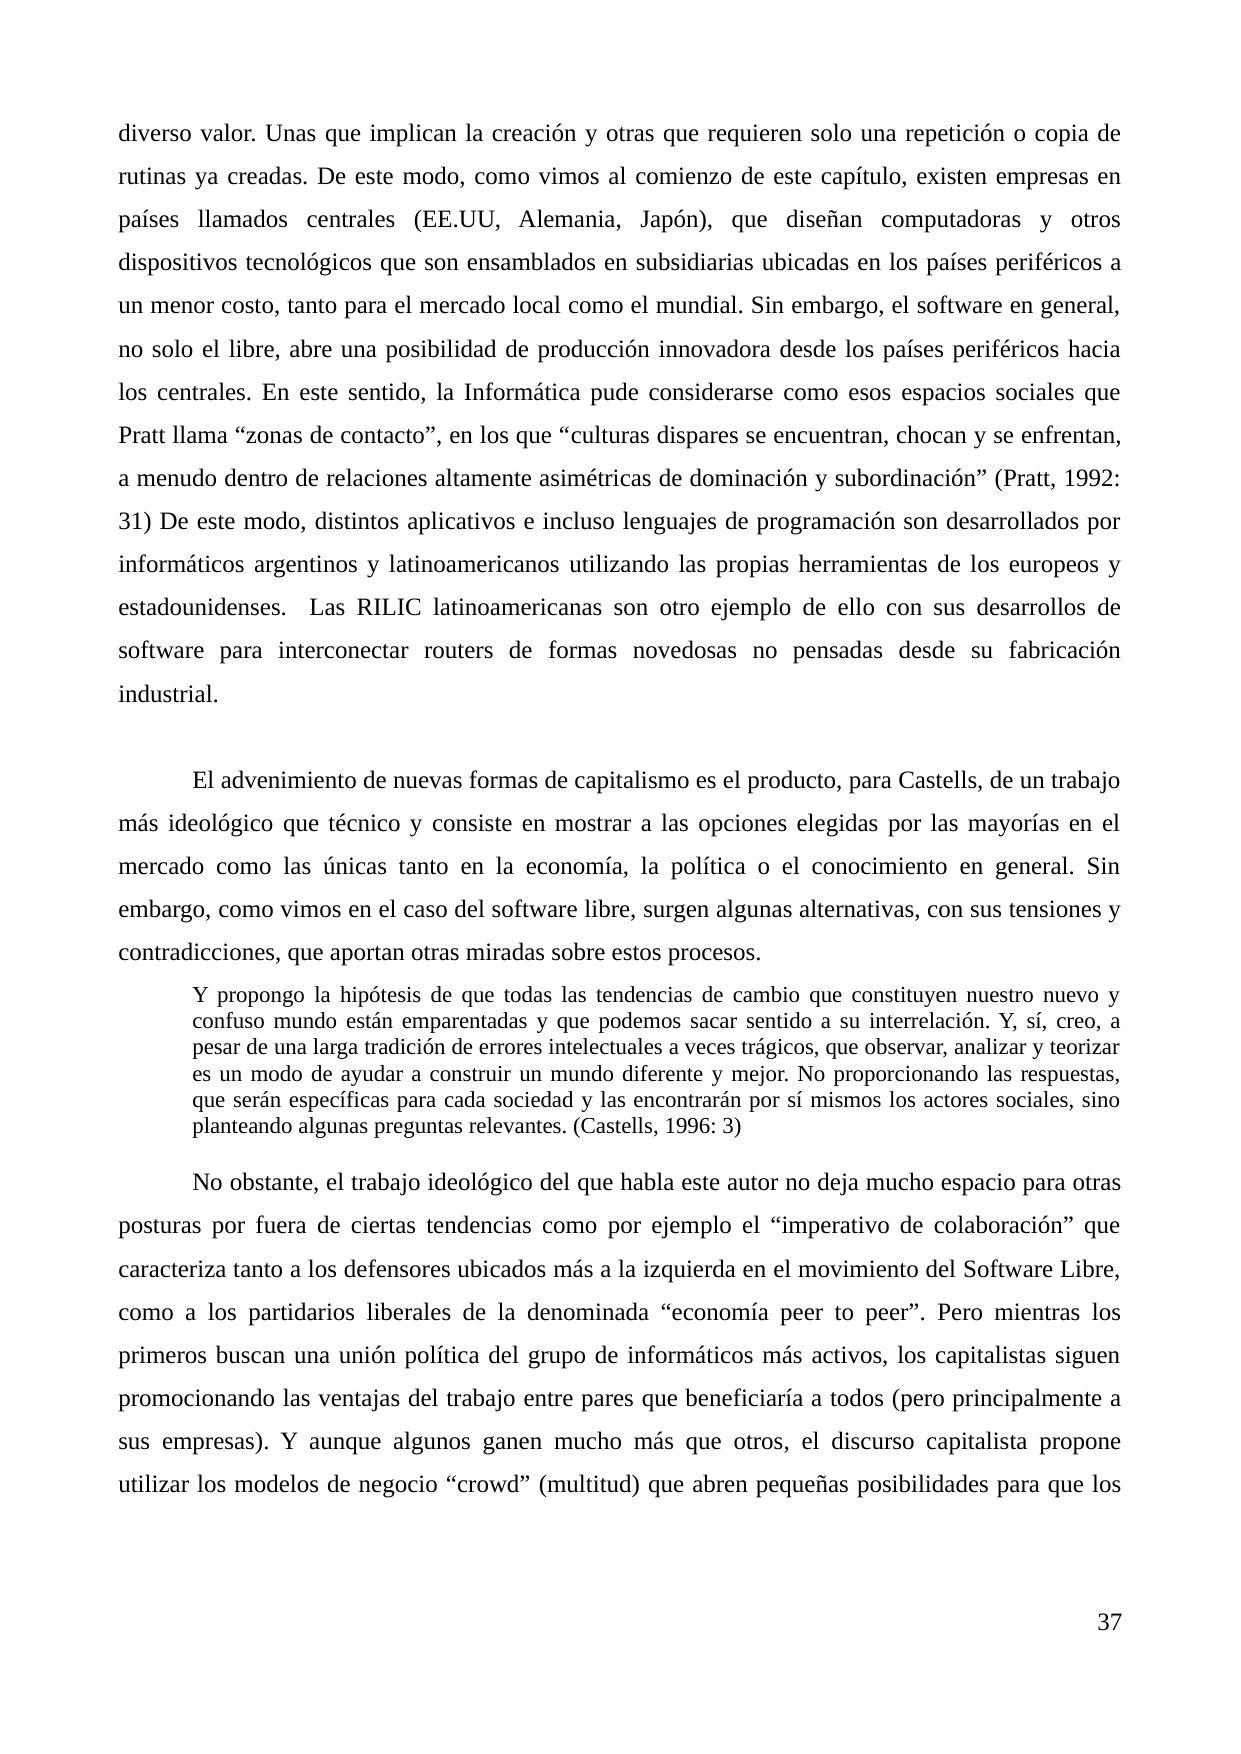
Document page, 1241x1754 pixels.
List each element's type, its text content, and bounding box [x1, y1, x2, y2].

text No obstante, el trabajo ideológico del que habla este autor no deja mucho espacio para otras posturas por fuera de ciertas tendencias como por ejemplo el “imperativo de colaboración” que caracteriza tanto a los defensores ubicados más a la izquierda en el movimiento del Software Libre, como a los partidarios liberales de la denominada “economía peer to peer”. Pero mientras los primeros buscan una unión política del grupo de informáticos más activos, los capitalistas siguen promocionando las ventajas del trabajo entre pares que beneficiaría a todos (pero principalmente a sus empresas). Y aunque algunos ganen mucho más que otros, el discurso capitalista propone utilizar los modelos de negocio “crowd” (multitud) que abren pequeñas posibilidades para que los [118, 1167, 1122, 1498]
text diverso valor. Unas que implican la creación y otras que requieren solo una repetición o copia de rutinas ya creadas. De este modo, como vimos al comienzo de este capítulo, existen empresas en países llamados centrales (EE.UU, Alemania, Japón), que diseñan computadoras y otros dispositivos tecnológicos que son ensamblados en subsidiarias ubicadas en los países periféricos a un menor costo, tanto para el mercado local como el mundial. Sin embargo, el software en general, no solo el libre, abre una posibilidad de producción innovadora desde los países periféricos hacia los centrales. En este sentido, la Informática pude considerarse como esos espacios sociales que Pratt llama “zonas de contacto”, en los que “culturas dispares se encuentran, chocan y se enfrentan, a menudo dentro de relaciones altamente asimétricas de dominación y subordinación” (Pratt, 1992: 31) De este modo, distintos aplicativos e incluso lenguajes de programación son desarrollados por informáticos argentinos y latinoamericanos utilizando las propias herramientas de los europeos y estadounidenses. Las RILIC latinoamericanas son otro ejemplo de ello con sus desarrollos de software para interconectar routers de formas novedosas no pensadas desde su fabricación industrial. [118, 118, 1122, 707]
text Y propongo la hipótesis de que todas las tendencias de cambio que constituyen nuestro nuevo y confuso mundo están emparentadas y que podemos sacar sentido a su interrelación. Y, sí, creo, a pesar de una larga tradición de errores intelectuales a veces trágicos, que observar, analizar y teorizar es un modo de ayudar a construir un mundo diferente y mejor. No proporcionando las respuestas, que serán específicas para cada sociedad y las encontrarán por sí mismos los actores sociales, sino planteando algunas preguntas relevantes. (Castells, 1996: 3) [192, 981, 1122, 1139]
text El advenimiento de nuevas formas de capitalismo es el producto, para Castells, de un trabajo más ideológico que técnico y consiste en mostrar a las opciones elegidas por las mayorías en el mercado como las únicas tanto en la economía, la política o el conocimiento en general. Sin embargo, como vimos en el caso del software libre, surgen algunas alternativas, con sus tensiones y contradicciones, que aportan otras miradas sobre estos procesos. [118, 765, 1122, 966]
